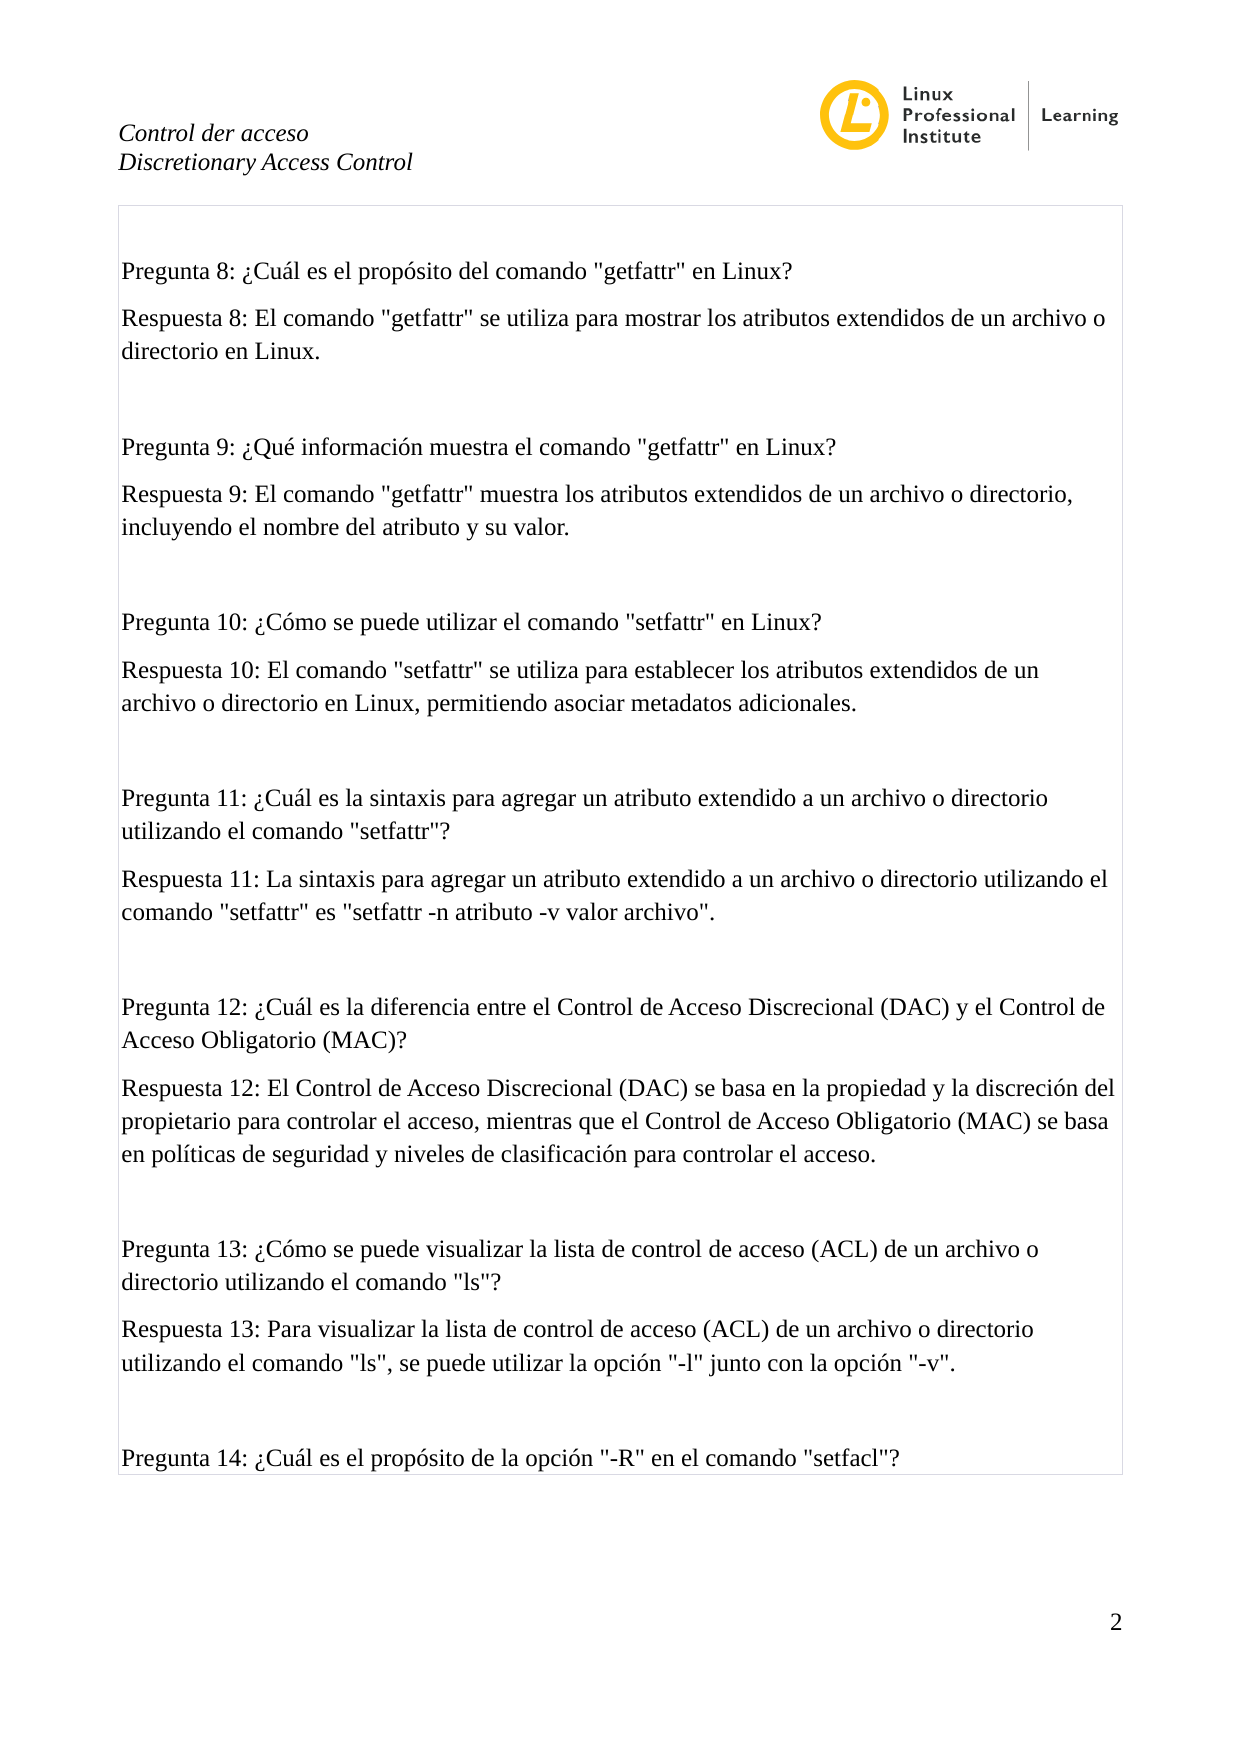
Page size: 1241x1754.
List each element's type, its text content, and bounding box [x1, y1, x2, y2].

text Pregunta 8: ¿Cuál es el propósito del comando "getfattr" en Linux? [119, 253, 1122, 284]
picture [819, 79, 1119, 151]
text Pregunta 9: ¿Qué información muestra el comando "getfattr" en Linux? [119, 428, 1122, 460]
text Respuesta 10: El comando "setfattr" se utiliza para establecer los atributos extendidos de un archivo o directorio en Linux, permitiendo asociar metadatos adicionales. [119, 652, 1122, 717]
text Respuesta 13: Para visualizar la lista de control de acceso (ACL) de un archivo o directorio utilizando el comando "ls", se puede utilizar la opción "-l" junto con la opción "-v". [119, 1312, 1122, 1376]
text Respuesta 12: El Control de Acceso Discrecional (DAC) se basa en la propiedad y la discreción del propietario para controlar el acceso, mientras que el Control de Acceso Obligatorio (MAC) se basa en políticas de seguridad y niveles de clasificación para controlar el acceso. [119, 1070, 1122, 1167]
text Respuesta 11: La sintaxis para agregar un atributo extendido a un archivo o directorio utilizando el comando "setfattr" es "setfattr -n atributo -v valor archivo". [119, 861, 1122, 926]
text Pregunta 13: ¿Cómo se puede visualizar la lista de control de acceso (ACL) de un archivo o directorio utilizando el comando "ls"? [119, 1231, 1122, 1296]
text Pregunta 14: ¿Cuál es el propósito de la opción "-R" en el comando "setfacl"? [119, 1440, 1122, 1474]
text Respuesta 9: El comando "getfattr" muestra los atributos extendidos de un archivo o directorio, incluyendo el nombre del atributo y su valor. [119, 476, 1122, 541]
text Pregunta 11: ¿Cuál es la sintaxis para agregar un atributo extendido a un archivo o directorio utilizando el comando "setfattr"? [119, 780, 1122, 845]
text Respuesta 8: El comando "getfattr" se utiliza para mostrar los atributos extendidos de un archivo o directorio en Linux. [119, 300, 1122, 365]
text Pregunta 10: ¿Cómo se puede utilizar el comando "setfattr" en Linux? [119, 604, 1122, 636]
text Pregunta 12: ¿Cuál es la diferencia entre el Control de Acceso Discrecional (DAC) y el Control de Acceso Obligatorio (MAC)? [119, 989, 1122, 1054]
